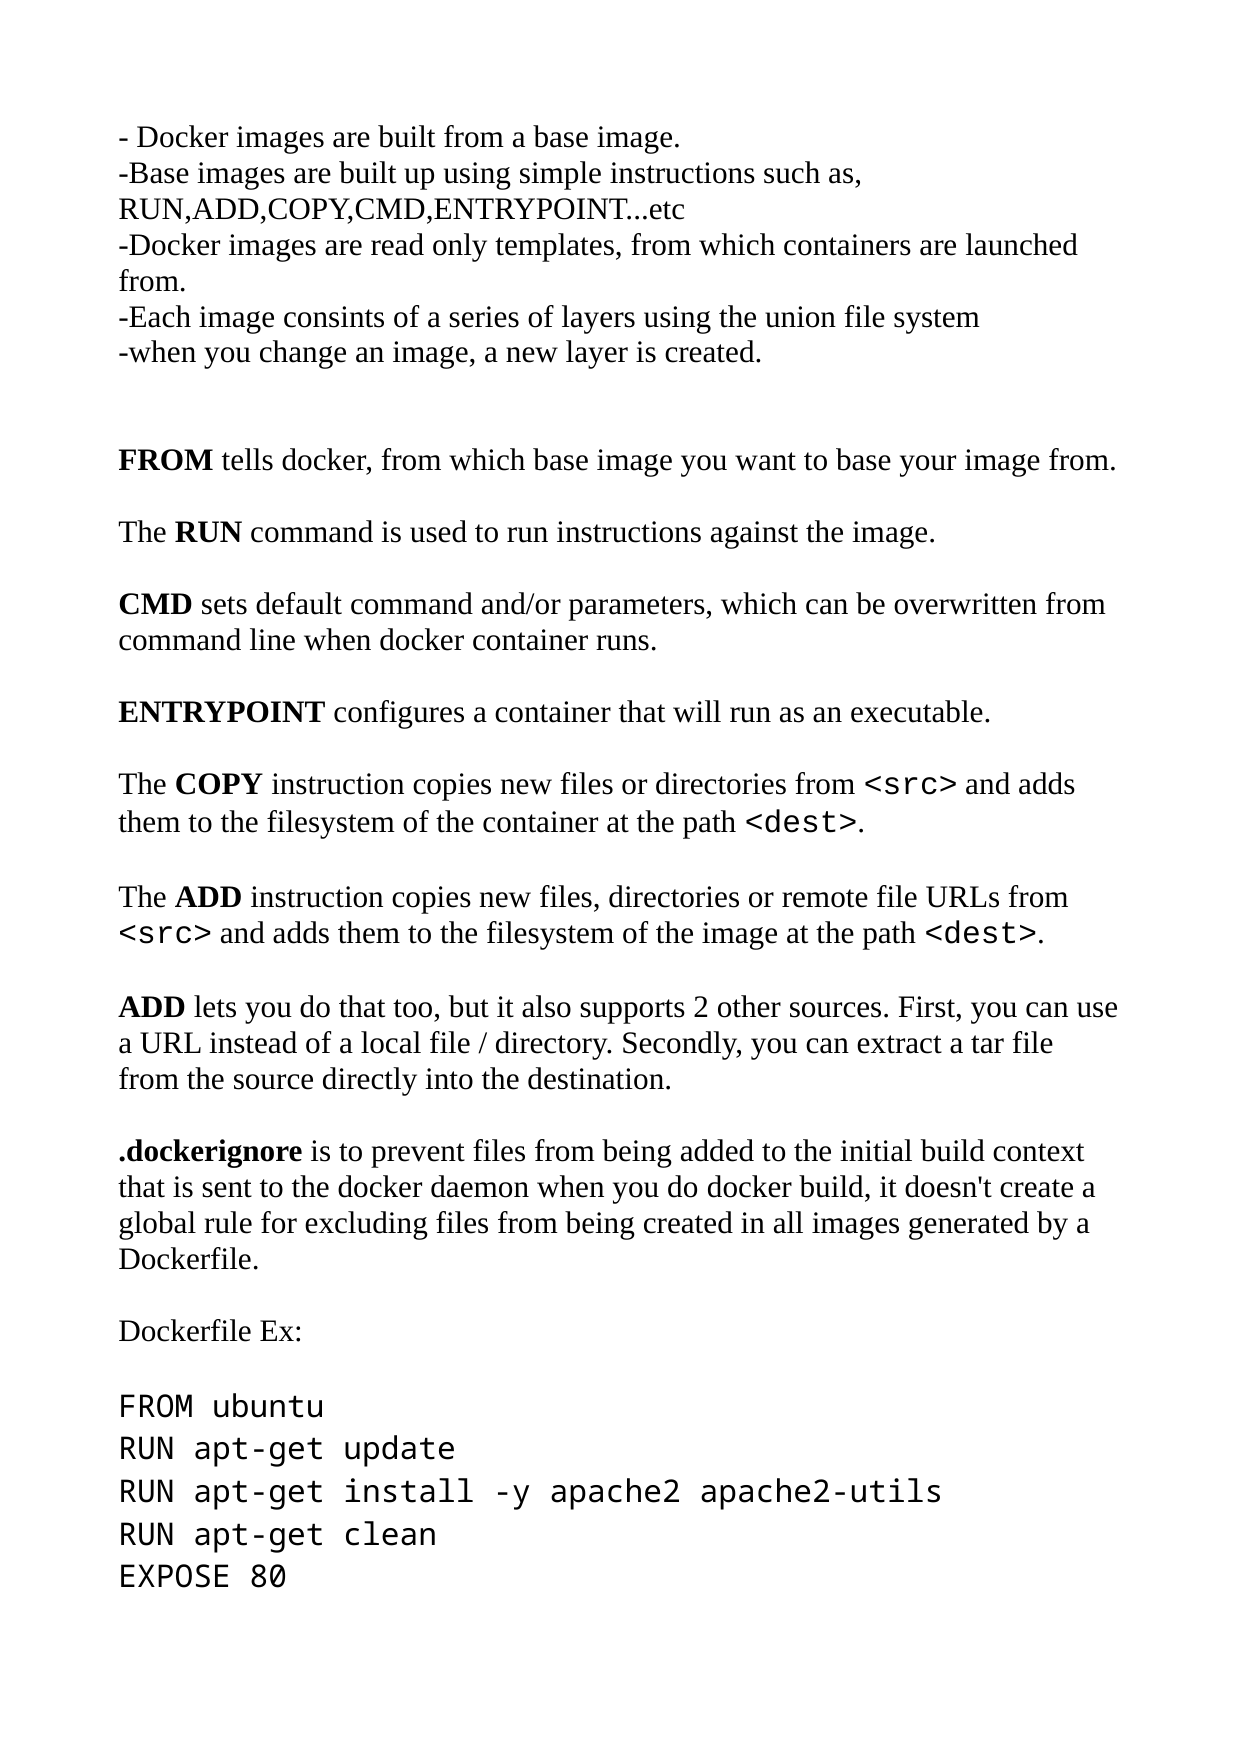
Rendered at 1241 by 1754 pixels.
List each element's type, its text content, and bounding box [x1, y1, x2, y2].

text The RUN command is used to run instructions against the image. [118, 513, 1122, 549]
text RUN apt-get update [118, 1426, 1122, 1469]
text -Base images are built up using simple instructions such as, RUN,ADD,COPY,CMD,ENTRYPOINT...etc [118, 154, 1122, 226]
text EXPOSE 80 [118, 1554, 1122, 1597]
text ADD lets you do that too, but it also supports 2 other sources. First, you can use a URL instead of a local file / directory. Secondly, you can extract a tar file from the source directly into the destination. [118, 988, 1122, 1096]
text .dockerignore is to prevent files from being added to the initial build context that is sent to the docker daemon when you do docker build, it doesn't create a global rule for excluding files from being created in all images generated by a Dockerfile. [118, 1132, 1122, 1276]
text FROM tells docker, from which base image you want to base your image from. [118, 442, 1122, 477]
text -when you change an image, a new layer is created. [118, 334, 1122, 370]
text The COPY instruction copies new files or directories from <src> and adds them to the filesystem of the container at the path <dest>. [118, 765, 1122, 842]
text FROM ubuntu [118, 1384, 1122, 1426]
text RUN apt-get clean [118, 1512, 1122, 1554]
text - Docker images are built from a base image. [118, 118, 1122, 154]
text -Docker images are read only templates, from which containers are launched from. [118, 226, 1122, 298]
text ENTRYPOINT configures a container that will run as an executable. [118, 693, 1122, 729]
text The ADD instruction copies new files, directories or remote file URLs from <src> and adds them to the filesystem of the image at the path <dest>. [118, 878, 1122, 952]
text -Each image consints of a series of layers using the union file system [118, 298, 1122, 334]
text RUN apt-get install -y apache2 apache2-utils [118, 1469, 1122, 1512]
text Dockerfile Ex: [118, 1312, 1122, 1348]
text CMD sets default command and/or parameters, which can be overwritten from command line when docker container runs. [118, 585, 1122, 657]
